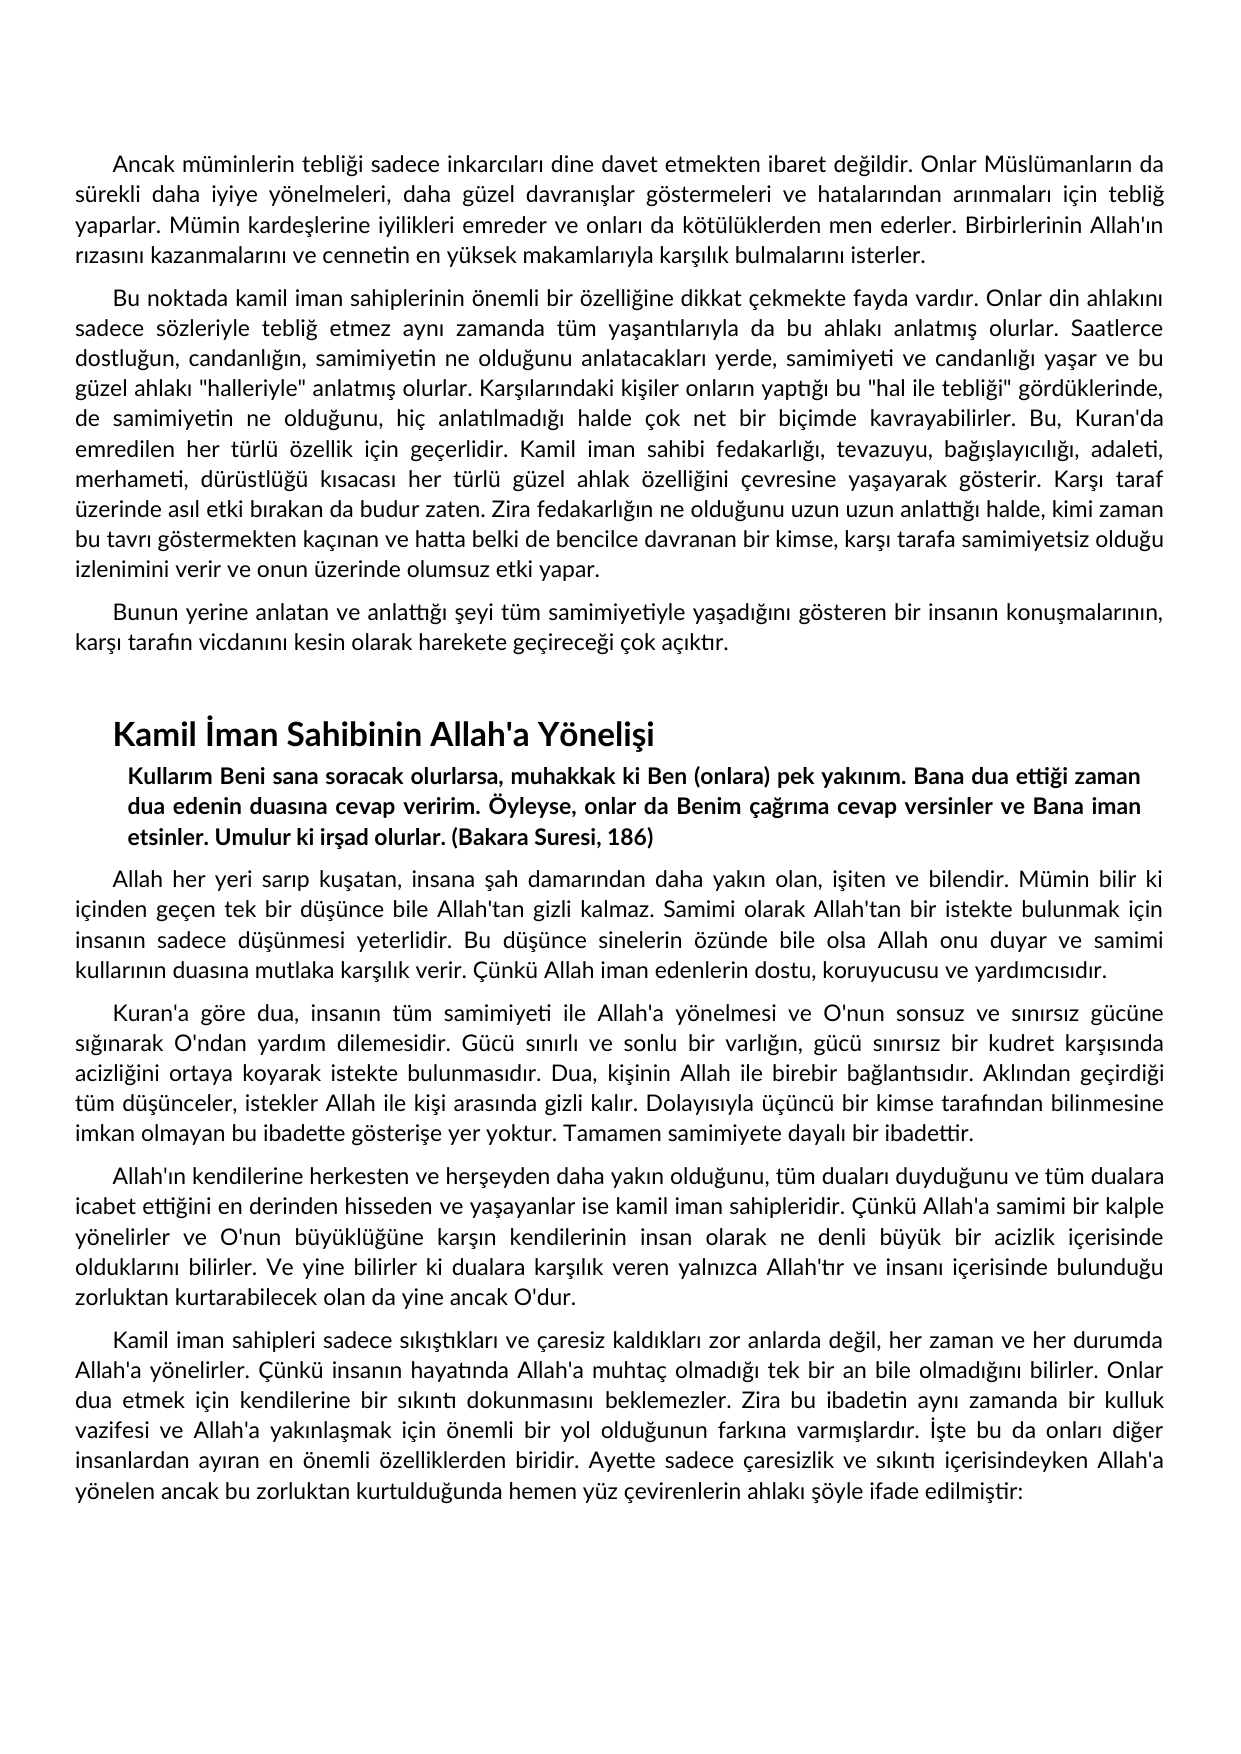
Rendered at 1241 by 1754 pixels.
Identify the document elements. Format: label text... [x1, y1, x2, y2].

text Ancak müminlerin tebliği sadece inkarcıları dine davet etmekten ibaret değildir. Onlar Müslümanların da sürekli daha iyiye yönelmeleri, daha güzel davranışlar göstermeleri ve hatalarından arınmaları için tebliğ yaparlar. Mümin kardeşlerine iyilikleri emreder ve onları da kötülüklerden men ederler. Birbirlerinin Allah'ın rızasını kazanmalarını ve cennetin en yüksek makamlarıyla karşılık bulmalarını isterler. [75, 150, 1165, 268]
text Kuran'a göre dua, insanın tüm samimiyeti ile Allah'a yönelmesi ve O'nun sonsuz ve sınırsız gücüne sığınarak O'ndan yardım dilemesidir. Gücü sınırlı ve sonlu bir varlığın, gücü sınırsız bir kudret karşısında acizliğini ortaya koyarak istekte bulunmasıdır. Dua, kişinin Allah ile birebir bağlantısıdır. Aklından geçirdiği tüm düşünceler, istekler Allah ile kişi arasında gizli kalır. Dolayısıyla üçüncü bir kimse tarafından bilinmesine imkan olmayan bu ibadette gösterişe yer yoktur. Tamamen samimiyete dayalı bir ibadettir. [75, 998, 1165, 1147]
text Bu noktada kamil iman sahiplerinin önemli bir özelliğine dikkat çekmekte fayda vardır. Onlar din ahlakını sadece sözleriyle tebliğ etmez aynı zamanda tüm yaşantılarıyla da bu ahlakı anlatmış olurlar. Saatlerce dostluğun, candanlığın, samimiyetin ne olduğunu anlatacakları yerde, samimiyeti ve candanlığı yaşar ve bu güzel ahlakı "halleriyle" anlatmış olurlar. Karşılarındaki kişiler onların yaptığı bu "hal ile tebliği" gördüklerinde, de samimiyetin ne olduğunu, hiç anlatılmadığı halde çok net bir biçimde kavrayabilirler. Bu, Kuran'da emredilen her türlü özellik için geçerlidir. Kamil iman sahibi fedakarlığı, tevazuyu, bağışlayıcılığı, adaleti, merhameti, dürüstlüğü kısacası her türlü güzel ahlak özelliğini çevresine yaşayarak gösterir. Karşı taraf üzerinde asıl etki bırakan da budur zaten. Zira fedakarlığın ne olduğunu uzun uzun anlattığı halde, kimi zaman bu tavrı göstermekten kaçınan ve hatta belki de bencilce davranan bir kimse, karşı tarafa samimiyetsiz olduğu izlenimini verir ve onun üzerinde olumsuz etki yapar. [75, 283, 1165, 583]
text Kamil iman sahipleri sadece sıkıştıkları ve çaresiz kaldıkları zor anlarda değil, her zaman ve her durumda Allah'a yönelirler. Çünkü insanın hayatında Allah'a muhtaç olmadığı tek bir an bile olmadığını bilirler. Onlar dua etmek için kendilerine bir sıkıntı dokunmasını beklemezler. Zira bu ibadetin aynı zamanda bir kulluk vazifesi ve Allah'a yakınlaşmak için önemli bir yol olduğunun farkına varmışlardır. İşte bu da onları diğer insanlardan ayıran en önemli özelliklerden biridir. Ayette sadece çaresizlik ve sıkıntı içerisindeyken Allah'a yönelen ancak bu zorluktan kurtulduğunda hemen yüz çevirenlerin ahlakı şöyle ifade edilmiştir: [75, 1325, 1165, 1504]
text Bunun yerine anlatan ve anlattığı şeyi tüm samimiyetiyle yaşadığını gösteren bir insanın konuşmalarının, karşı tarafın vicdanını kesin olarak harekete geçireceği çok açıktır. [75, 598, 1165, 656]
text Allah'ın kendilerine herkesten ve herşeyden daha yakın olduğunu, tüm duaları duyduğunu ve tüm dualara icabet ettiğini en derinden hisseden ve yaşayanlar ise kamil iman sahipleridir. Çünkü Allah'a samimi bir kalple yönelirler ve O'nun büyüklüğüne karşın kendilerinin insan olarak ne denli büyük bir acizlik içerisinde olduklarını bilirler. Ve yine bilirler ki dualara karşılık veren yalnızca Allah'tır ve insanı içerisinde bulunduğu zorluktan kurtarabilecek olan da yine ancak O'dur. [75, 1162, 1165, 1310]
subtitle Kamil İman Sahibinin Allah'a Yönelişi [112, 713, 1165, 753]
text Kullarım Beni sana soracak olurlarsa, muhakkak ki Ben (onlara) pek yakınım. Bana dua ettiği zaman dua edenin duasına cevap veririm. Öyleyse, onlar da Benim çağrıma cevap versinler ve Bana iman etsinler. Umulur ki irşad olurlar. (Bakara Suresi, 186) [127, 762, 1143, 850]
text Allah her yeri sarıp kuşatan, insana şah damarından daha yakın olan, işiten ve bilendir. Mümin bilir ki içinden geçen tek bir düşünce bile Allah'tan gizli kalmaz. Samimi olarak Allah'tan bir istekte bulunmak için insanın sadece düşünmesi yeterlidir. Bu düşünce sinelerin özünde bile olsa Allah onu duyar ve samimi kullarının duasına mutlaka karşılık verir. Çünkü Allah iman edenlerin dostu, koruyucusu ve yardımcısıdır. [75, 865, 1165, 983]
